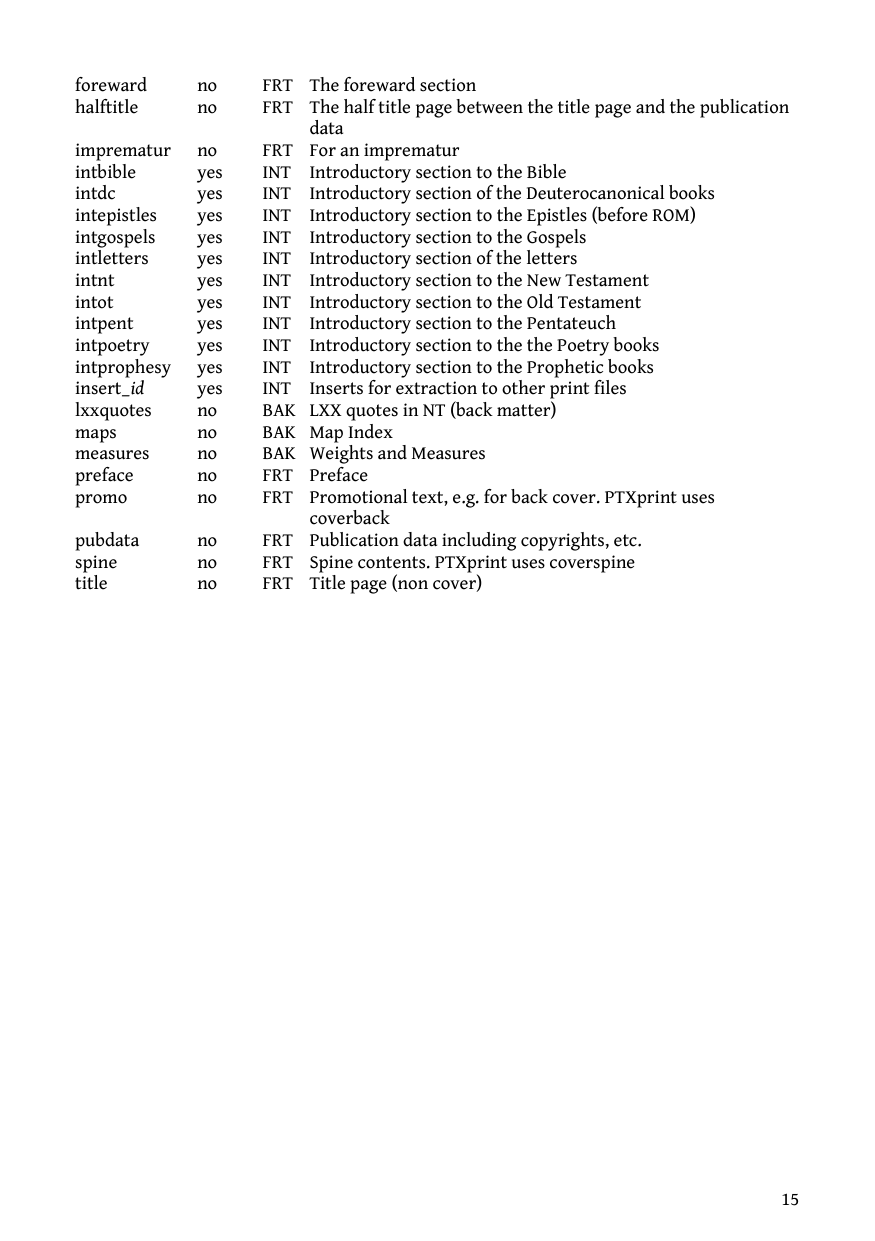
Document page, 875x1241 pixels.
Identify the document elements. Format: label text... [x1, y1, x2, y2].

table_cell yes [197, 183, 262, 205]
table_cell yes [197, 248, 262, 270]
table_cell Introductory section to the Gospels [309, 227, 799, 248]
table_cell INT [263, 313, 309, 335]
table_cell yes [197, 270, 262, 292]
table_cell imprematur [75, 140, 197, 162]
table_cell FRT [263, 465, 309, 487]
table_cell preface [75, 465, 197, 487]
table_cell FRT [263, 140, 309, 162]
table_cell FRT [263, 552, 309, 573]
table_cell Spine contents. PTXprint uses coverspine [309, 552, 799, 573]
table_cell BAK [263, 443, 309, 465]
table_cell intdc [75, 183, 197, 205]
table_cell no [197, 97, 262, 140]
table_cell FRT [263, 530, 309, 552]
table_cell no [197, 140, 262, 162]
table_cell INT [263, 378, 309, 400]
table_cell LXX quotes in NT (back matter) [309, 400, 799, 422]
table_cell intbible [75, 162, 197, 183]
table_cell INT [263, 357, 309, 378]
table_cell INT [263, 335, 309, 357]
table_cell no [197, 422, 262, 443]
table_cell INT [263, 162, 309, 183]
table_cell promo [75, 487, 197, 530]
table_cell Introductory section to the Old Testament [309, 292, 799, 313]
table_cell no [197, 75, 262, 97]
table_cell Preface [309, 465, 799, 487]
table_cell Introductory section of the Deuterocanonical books [309, 183, 799, 205]
table_cell Inserts for extraction to other print files [309, 378, 799, 400]
table_cell no [197, 552, 262, 573]
table_cell intpent [75, 313, 197, 335]
table_cell intot [75, 292, 197, 313]
table_cell halftitle [75, 97, 197, 140]
table_cell INT [263, 248, 309, 270]
table_cell yes [197, 292, 262, 313]
table_cell FRT [263, 487, 309, 530]
table_cell lxxquotes [75, 400, 197, 422]
table_cell no [197, 487, 262, 530]
table_cell INT [263, 227, 309, 248]
table_cell yes [197, 357, 262, 378]
table_cell Publication data including copyrights, etc. [309, 530, 799, 552]
table_cell Introductory section to the New Testament [309, 270, 799, 292]
table_cell no [197, 573, 262, 595]
table_cell yes [197, 378, 262, 400]
table_cell FRT [263, 97, 309, 140]
table_cell For an imprematur [309, 140, 799, 162]
table_cell Introductory section to the Pentateuch [309, 313, 799, 335]
table_cell The foreward section [309, 75, 799, 97]
table_cell INT [263, 292, 309, 313]
table_cell BAK [263, 422, 309, 443]
table_cell Title page (non cover) [309, 573, 799, 595]
table_cell intletters [75, 248, 197, 270]
table_cell foreward [75, 75, 197, 97]
table_cell FRT [263, 573, 309, 595]
table_cell BAK [263, 400, 309, 422]
table_cell intepistles [75, 205, 197, 227]
table_cell maps [75, 422, 197, 443]
table_cell intpoetry [75, 335, 197, 357]
table_cell pubdata [75, 530, 197, 552]
table_cell yes [197, 335, 262, 357]
table_cell Introductory section to the Epistles (before ROM) [309, 205, 799, 227]
table_cell no [197, 530, 262, 552]
table_cell INT [263, 205, 309, 227]
table_cell Weights and Measures [309, 443, 799, 465]
table_cell intgospels [75, 227, 197, 248]
table_cell Introductory section to the Bible [309, 162, 799, 183]
table_cell Map Index [309, 422, 799, 443]
table_cell Introductory section of the letters [309, 248, 799, 270]
table_cell intnt [75, 270, 197, 292]
table_cell INT [263, 270, 309, 292]
table_cell The half title page between the title page and the publication data [309, 97, 799, 140]
table_cell Introductory section to the Prophetic books [309, 357, 799, 378]
table_cell yes [197, 313, 262, 335]
table_cell Introductory section to the the Poetry books [309, 335, 799, 357]
table_cell Promotional text, e.g. for back cover. PTXprint uses coverback [309, 487, 799, 530]
table_cell no [197, 465, 262, 487]
table_cell yes [197, 205, 262, 227]
table_cell yes [197, 227, 262, 248]
table_cell insert_id [75, 378, 197, 400]
table_cell title [75, 573, 197, 595]
table_cell no [197, 443, 262, 465]
table_cell INT [263, 183, 309, 205]
table_cell FRT [263, 75, 309, 97]
table_cell spine [75, 552, 197, 573]
table_cell no [197, 400, 262, 422]
table_cell yes [197, 162, 262, 183]
table_cell measures [75, 443, 197, 465]
table_cell intprophesy [75, 357, 197, 378]
